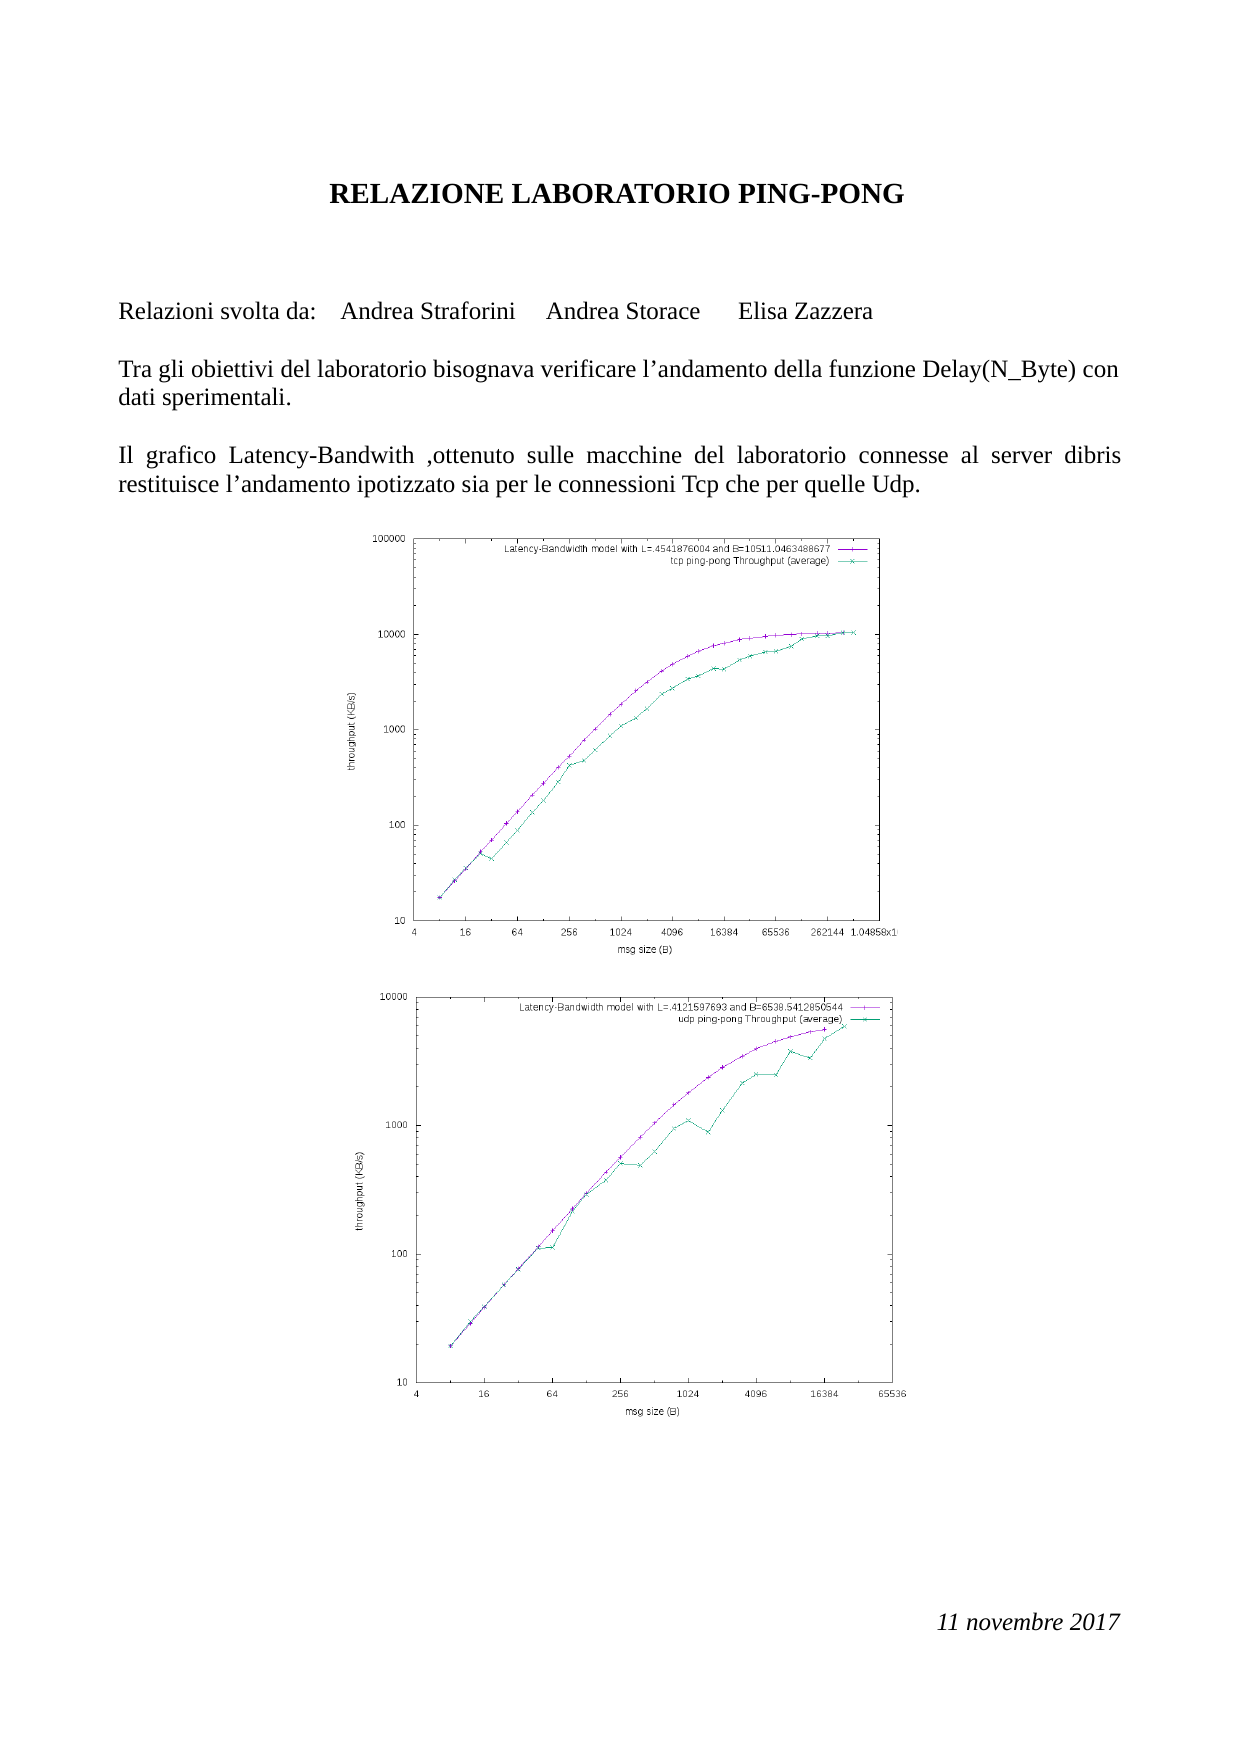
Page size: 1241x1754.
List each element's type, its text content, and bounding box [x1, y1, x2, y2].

text Il grafico Latency-Bandwith ,ottenuto sulle macchine del laboratorio connesse al server dibris restituisce l’andamento ipotizzato sia per le connessioni Tcp che per quelle Udp. [118, 440, 1122, 497]
text Tra gli obiettivi del laboratorio bisognava verificare l’andamento della funzione Delay(N_Byte) con dati sperimentali. [118, 354, 1122, 411]
picture [343, 526, 898, 958]
text RELAZIONE LABORATORIO PING-PONG [118, 176, 1122, 210]
picture [351, 984, 911, 1420]
text Relazioni svolta da: Andrea Straforini Andrea Storace Elisa Zazzera [118, 296, 1122, 325]
